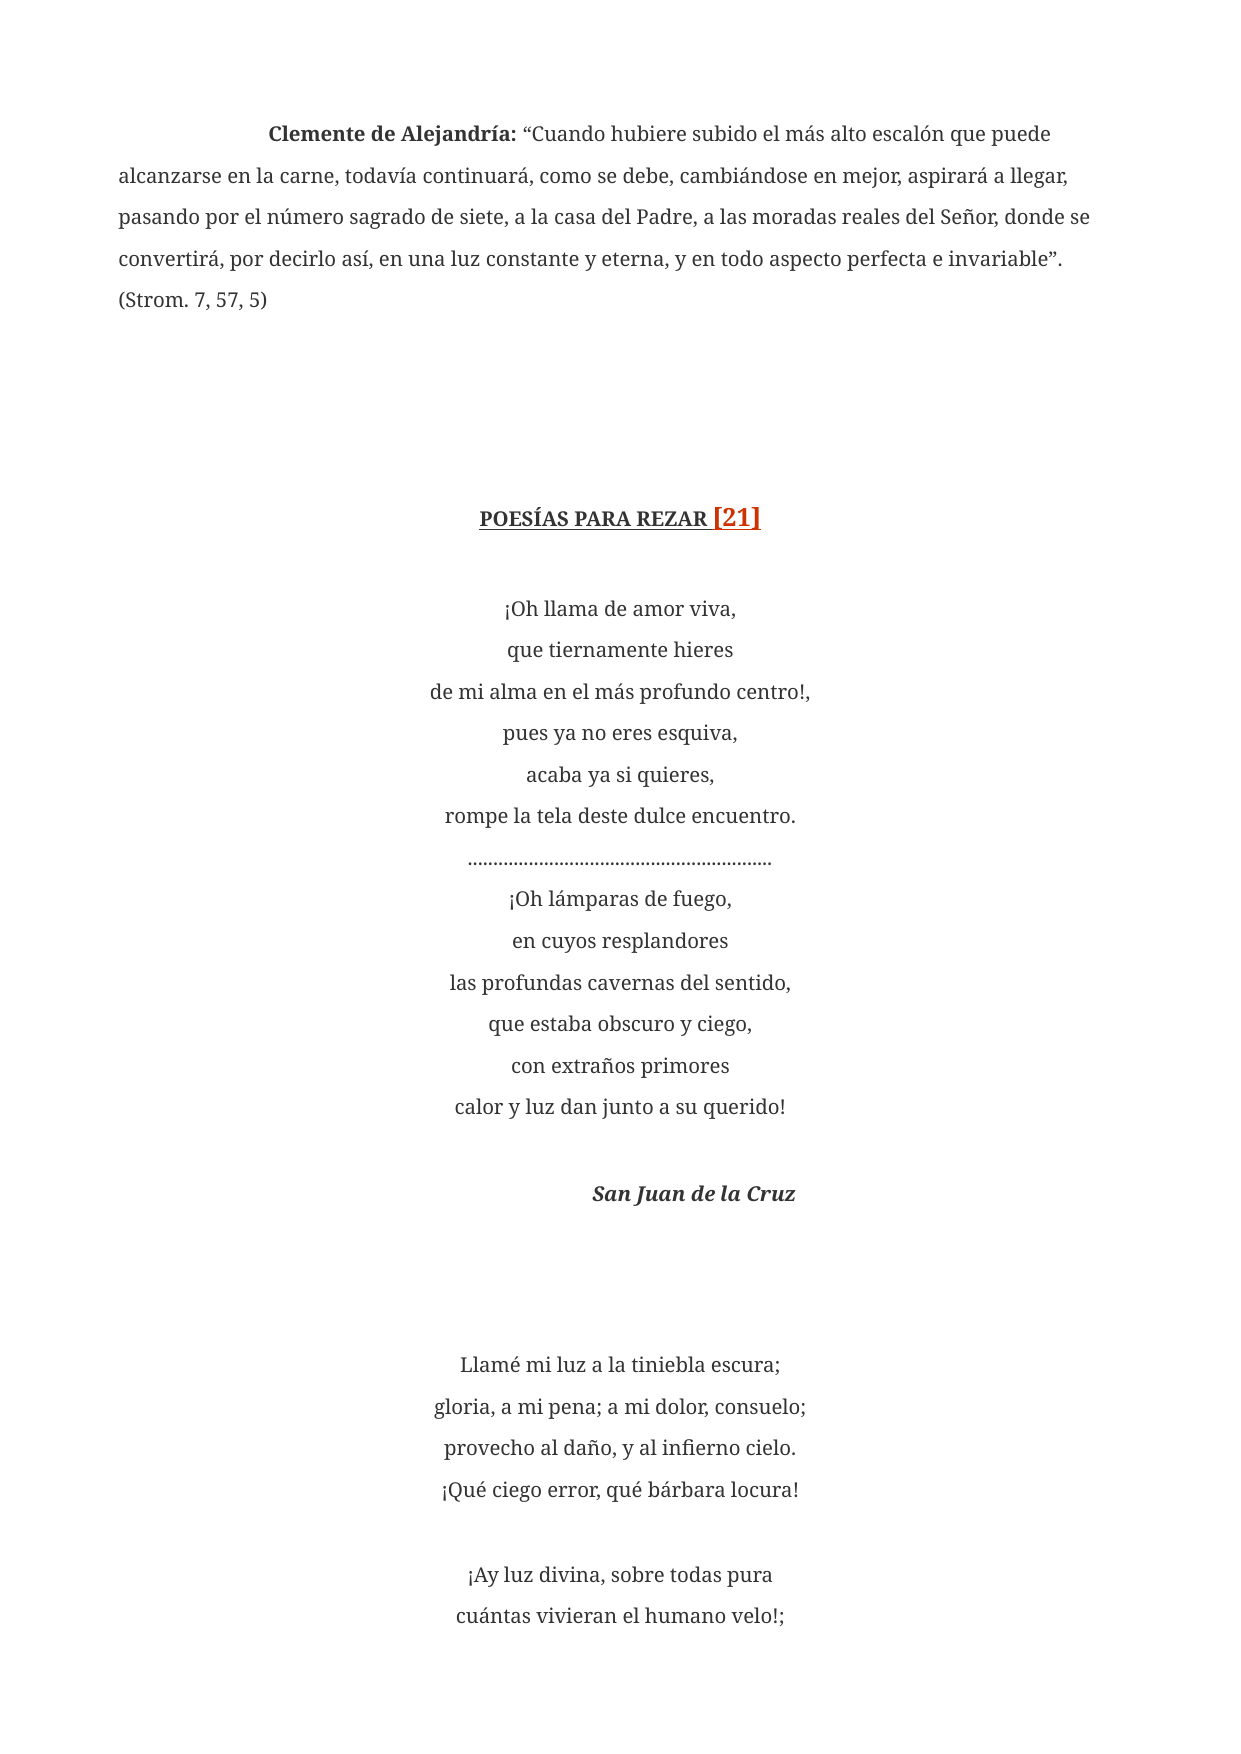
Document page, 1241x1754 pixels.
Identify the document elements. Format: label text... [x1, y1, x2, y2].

text con extraños primores [118, 1051, 1122, 1079]
text Clemente de Alejandría: “Cuando hubiere subido el más alto escalón que puede alcanzarse en la carne, todavía continuará, como se debe, cambiándose en mejor, aspirará a llegar, pasando por el número sagrado de siete, a la casa del Padre, a las moradas reales del Señor, donde se convertirá, por decirlo así, en una luz constante y eterna, y en todo aspecto perfecta e invariable”. (Strom. 7, 57, 5) [118, 118, 1122, 314]
text en cuyos resplandores [118, 927, 1122, 954]
text ¡Ay luz divina, sobre todas pura [118, 1560, 1122, 1588]
text ............................................................ [118, 843, 1122, 871]
text calor y luz dan junto a su querido! [118, 1093, 1122, 1121]
text las profundas cavernas del sentido, [118, 968, 1122, 996]
text gloria, a mi pena; a mi dolor, consuelo; [118, 1392, 1122, 1420]
text que tiernamente hieres [118, 636, 1122, 663]
text POESÍAS PARA REZAR [21] [118, 500, 1122, 534]
text pues ya no eres esquiva, [118, 719, 1122, 747]
text ¡Oh lámparas de fuego, [118, 885, 1122, 913]
text de mi alma en el más profundo centro!, [118, 677, 1122, 705]
text ¡Oh llama de amor viva, [118, 594, 1122, 622]
text Llamé mi luz a la tiniebla escura; [118, 1351, 1122, 1378]
text rompe la tela deste dulce encuentro. [118, 802, 1122, 830]
text acaba ya si quieres, [118, 760, 1122, 788]
text ¡Qué ciego error, qué bárbara locura! [118, 1476, 1122, 1503]
text provecho al daño, y al infierno cielo. [118, 1434, 1122, 1462]
text San Juan de la Cruz [118, 1178, 1122, 1207]
text cuántas vivieran el humano velo!; [118, 1602, 1122, 1629]
text que estaba obscuro y ciego, [118, 1010, 1122, 1037]
